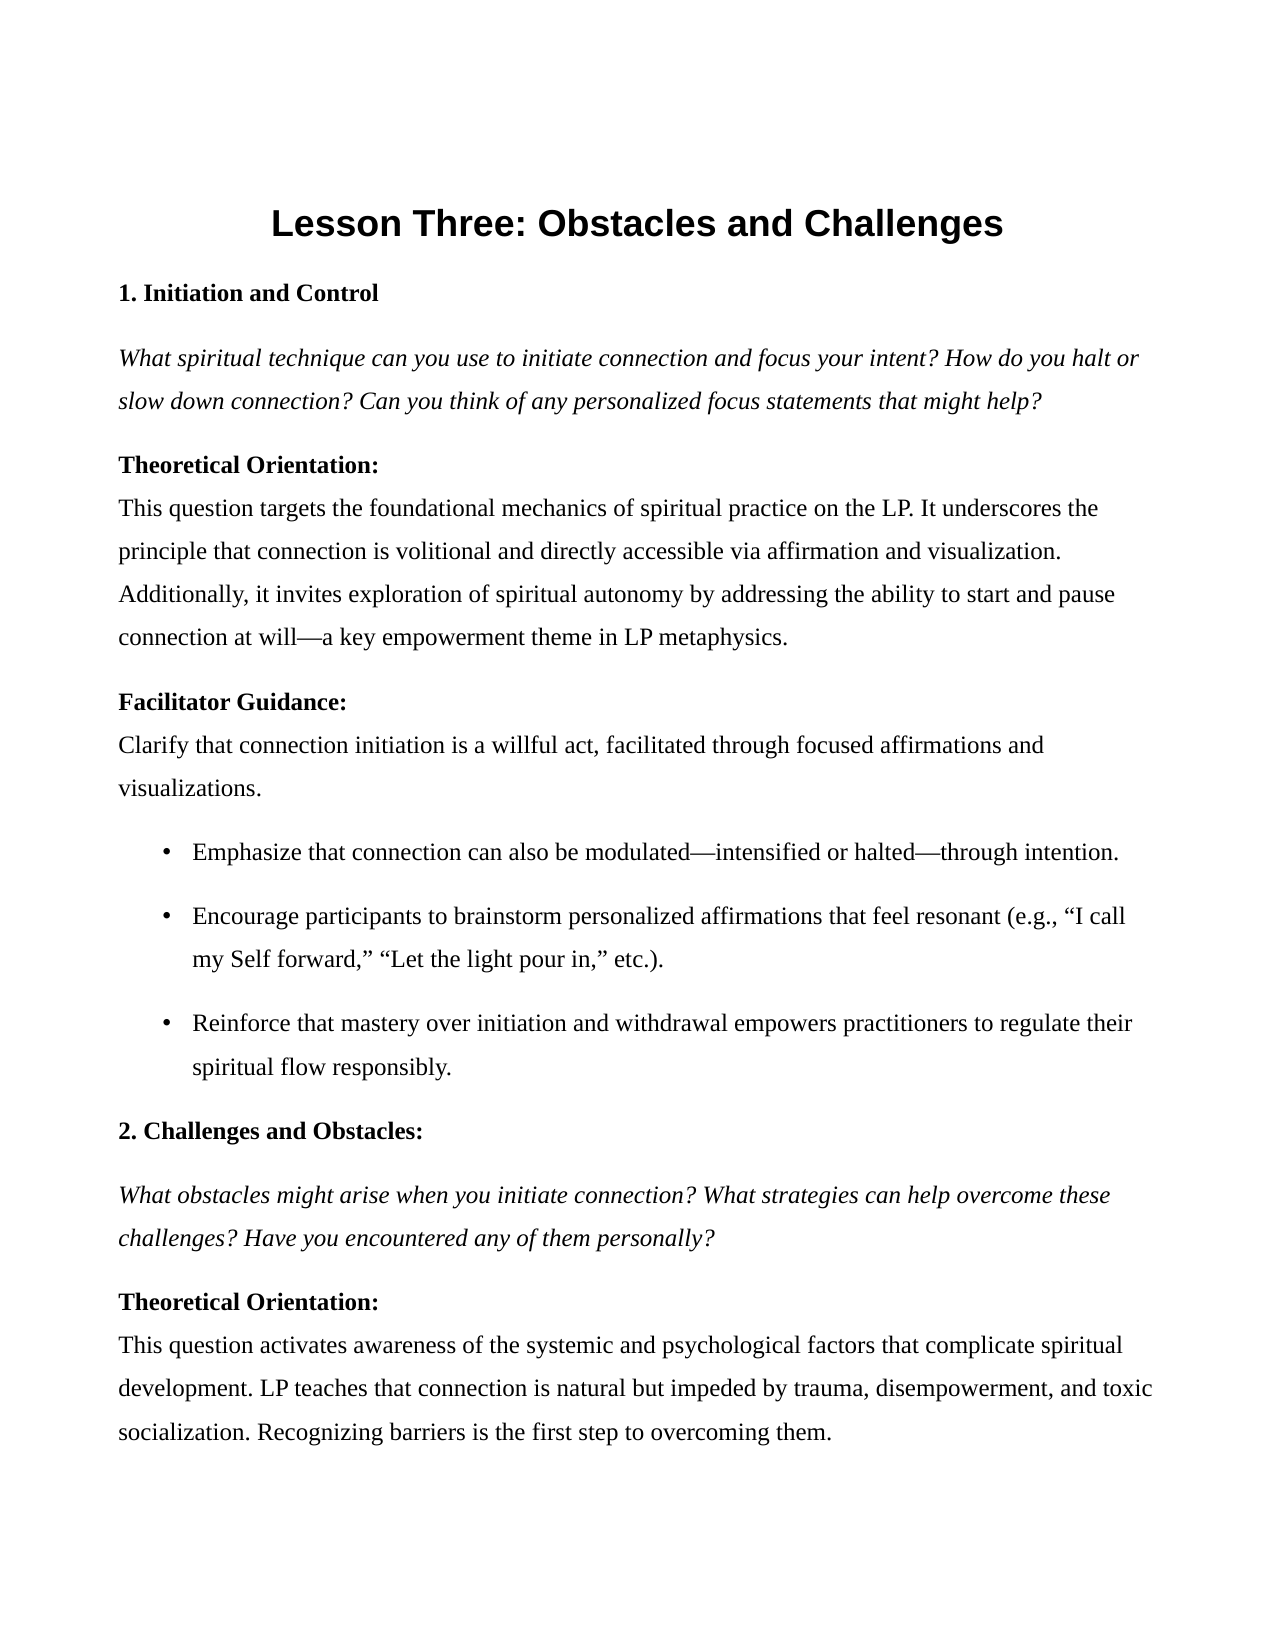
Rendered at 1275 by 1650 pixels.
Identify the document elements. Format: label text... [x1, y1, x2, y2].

text 1. Initiation and Control [118, 278, 1157, 307]
text Theoretical Orientation: This question targets the foundational mechanics of spiritual practice on the LP. It underscores the principle that connection is volitional and directly accessible via affirmation and visualization. Additionally, it invites exploration of spiritual autonomy by addressing the ability to start and pause connection at will—a key empowerment theme in LP metaphysics. [118, 450, 1157, 651]
list Emphasize that connection can also be modulated—intensified or halted—through intention. [162, 837, 1157, 866]
text Theoretical Orientation: This question activates awareness of the systemic and psychological factors that complicate spiritual development. LP teaches that connection is natural but impeded by trauma, disempowerment, and toxic socialization. Recognizing barriers is the first step to overcoming them. [118, 1287, 1157, 1445]
text What spiritual technique can you use to initiate connection and focus your intent? How do you halt or slow down connection? Can you think of any personalized focus statements that might help? [118, 343, 1157, 414]
text Facilitator Guidance: Clarify that connection initiation is a willful act, facilitated through focused affirmations and visualizations. [118, 687, 1157, 802]
subtitle Lesson Three: Obstacles and Challenges [118, 201, 1157, 244]
text 2. Challenges and Obstacles: [118, 1116, 1157, 1144]
text What obstacles might arise when you initiate connection? What strategies can help overcome these challenges? Have you encountered any of them personally? [118, 1180, 1157, 1252]
list Reinforce that mastery over initiation and withdrawal empowers practitioners to regulate their spiritual flow responsibly. [162, 1008, 1157, 1080]
list Encourage participants to brainstorm personalized affirmations that feel resonant (e.g., “I call my Self forward,” “Let the light pour in,” etc.). [162, 901, 1157, 973]
